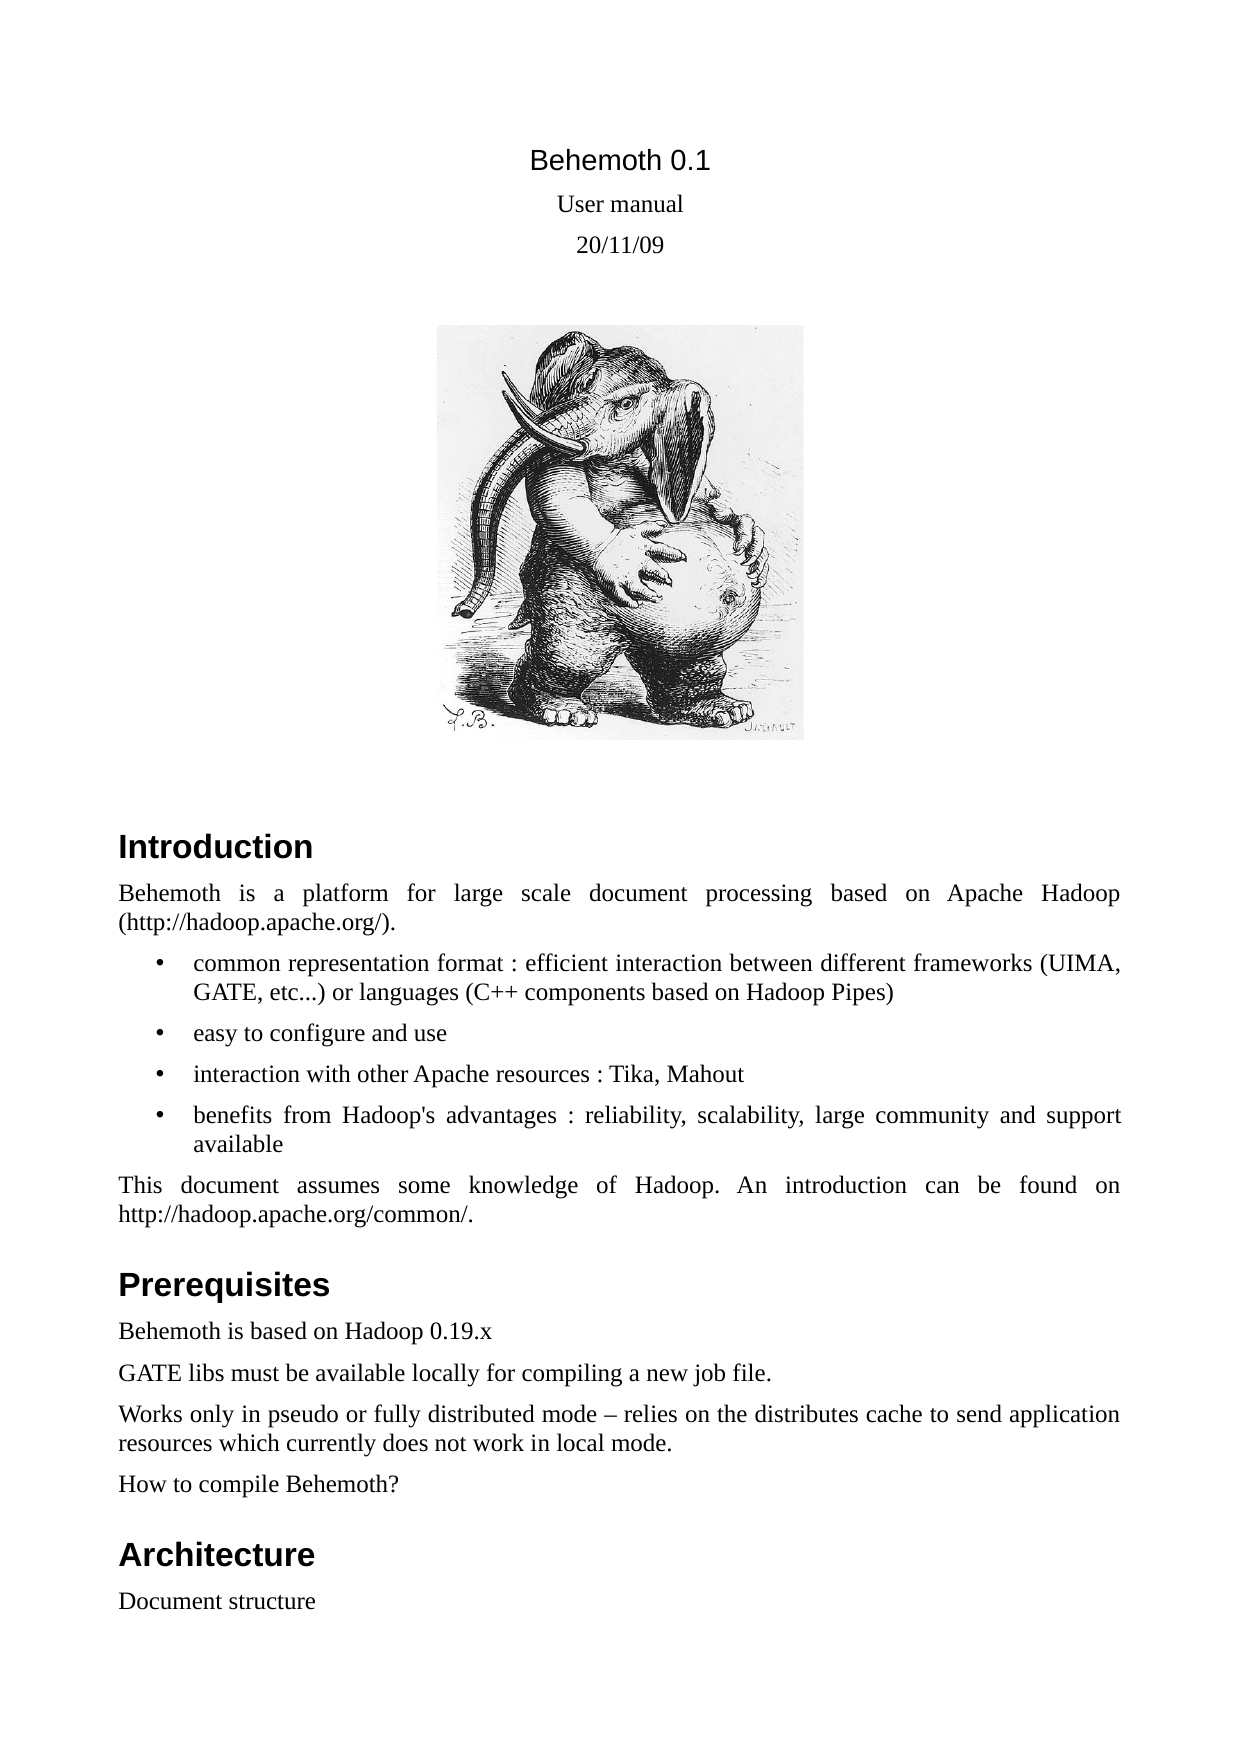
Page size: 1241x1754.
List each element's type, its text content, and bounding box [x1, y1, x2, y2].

subtitle Prerequisites [118, 1265, 1122, 1304]
list common representation format : efficient interaction between different frameworks (UIMA, GATE, etc...) or languages (C++ components based on Hadoop Pipes) [156, 948, 1122, 1005]
subtitle Introduction [118, 827, 1122, 865]
text Document structure [118, 1586, 1122, 1615]
text User manual [118, 189, 1122, 218]
list benefits from Hadoop's advantages : reliability, scalability, large community and support available [156, 1100, 1122, 1158]
text Works only in pseudo or fully distributed mode – relies on the distributes cache to send application resources which currently does not work in local mode. [118, 1399, 1122, 1456]
text Behemoth is a platform for large scale document processing based on Apache Hadoop (http://hadoop.apache.org/). [118, 878, 1122, 935]
text Behemoth is based on Hadoop 0.19.x [118, 1316, 1122, 1345]
text How to compile Behemoth? [118, 1469, 1122, 1498]
text This document assumes some knowledge of Hadoop. An introduction can be found on http://hadoop.apache.org/common/. [118, 1170, 1122, 1228]
text 20/11/09 [118, 230, 1122, 259]
picture [436, 325, 804, 740]
list interaction with other Apache resources : Tika, Mahout [156, 1059, 1122, 1088]
text GATE libs must be available locally for compiling a new job file. [118, 1358, 1122, 1386]
list easy to configure and use [156, 1018, 1122, 1047]
subtitle Architecture [118, 1535, 1122, 1574]
subtitle Behemoth 0.1 [118, 143, 1122, 177]
